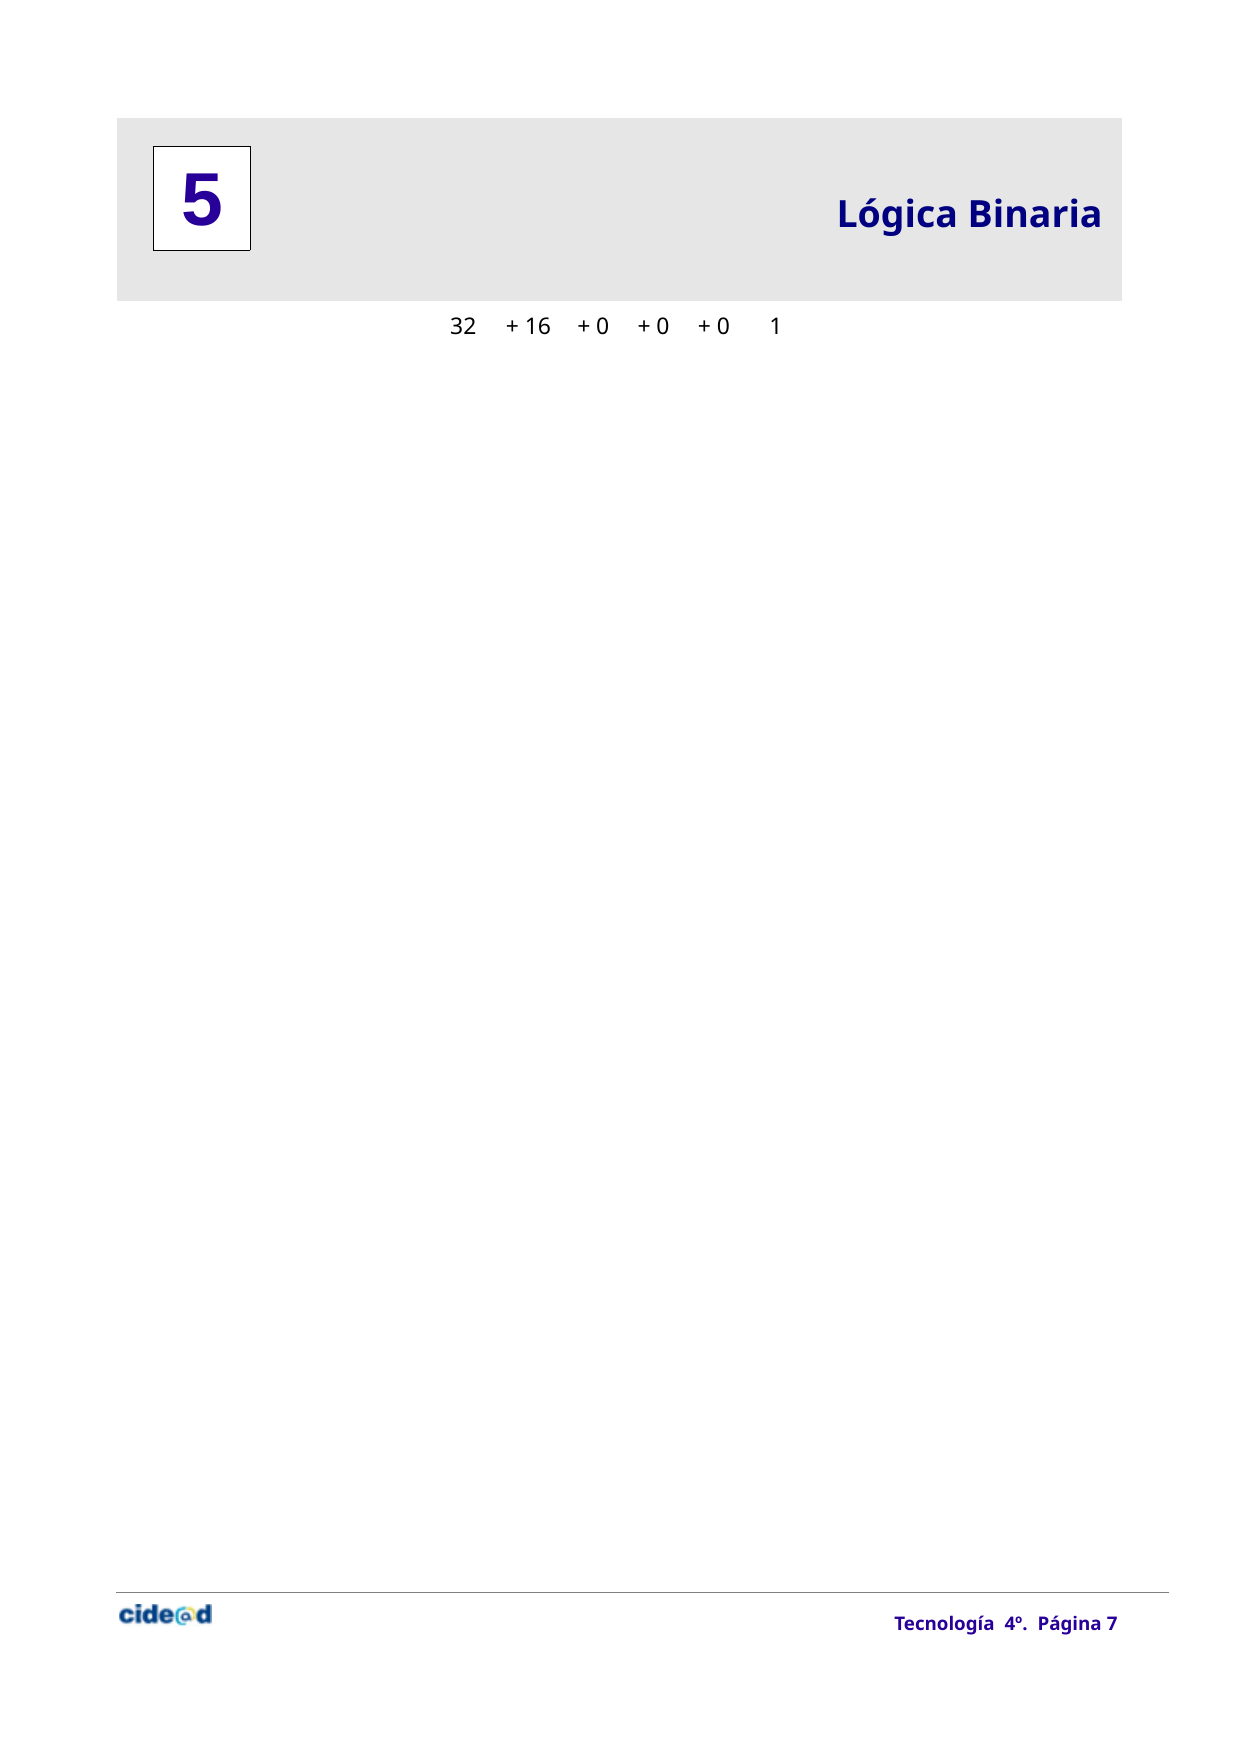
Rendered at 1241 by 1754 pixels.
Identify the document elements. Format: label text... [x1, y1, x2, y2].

table_cell 32 [433, 301, 494, 350]
table_cell + 16 [494, 301, 563, 350]
table_cell 1 [744, 301, 808, 350]
table_cell + 0 [623, 301, 683, 350]
table_cell [433, 350, 808, 399]
picture [118, 1604, 212, 1627]
table_cell + 0 [563, 301, 623, 350]
table_cell + 0 [684, 301, 744, 350]
